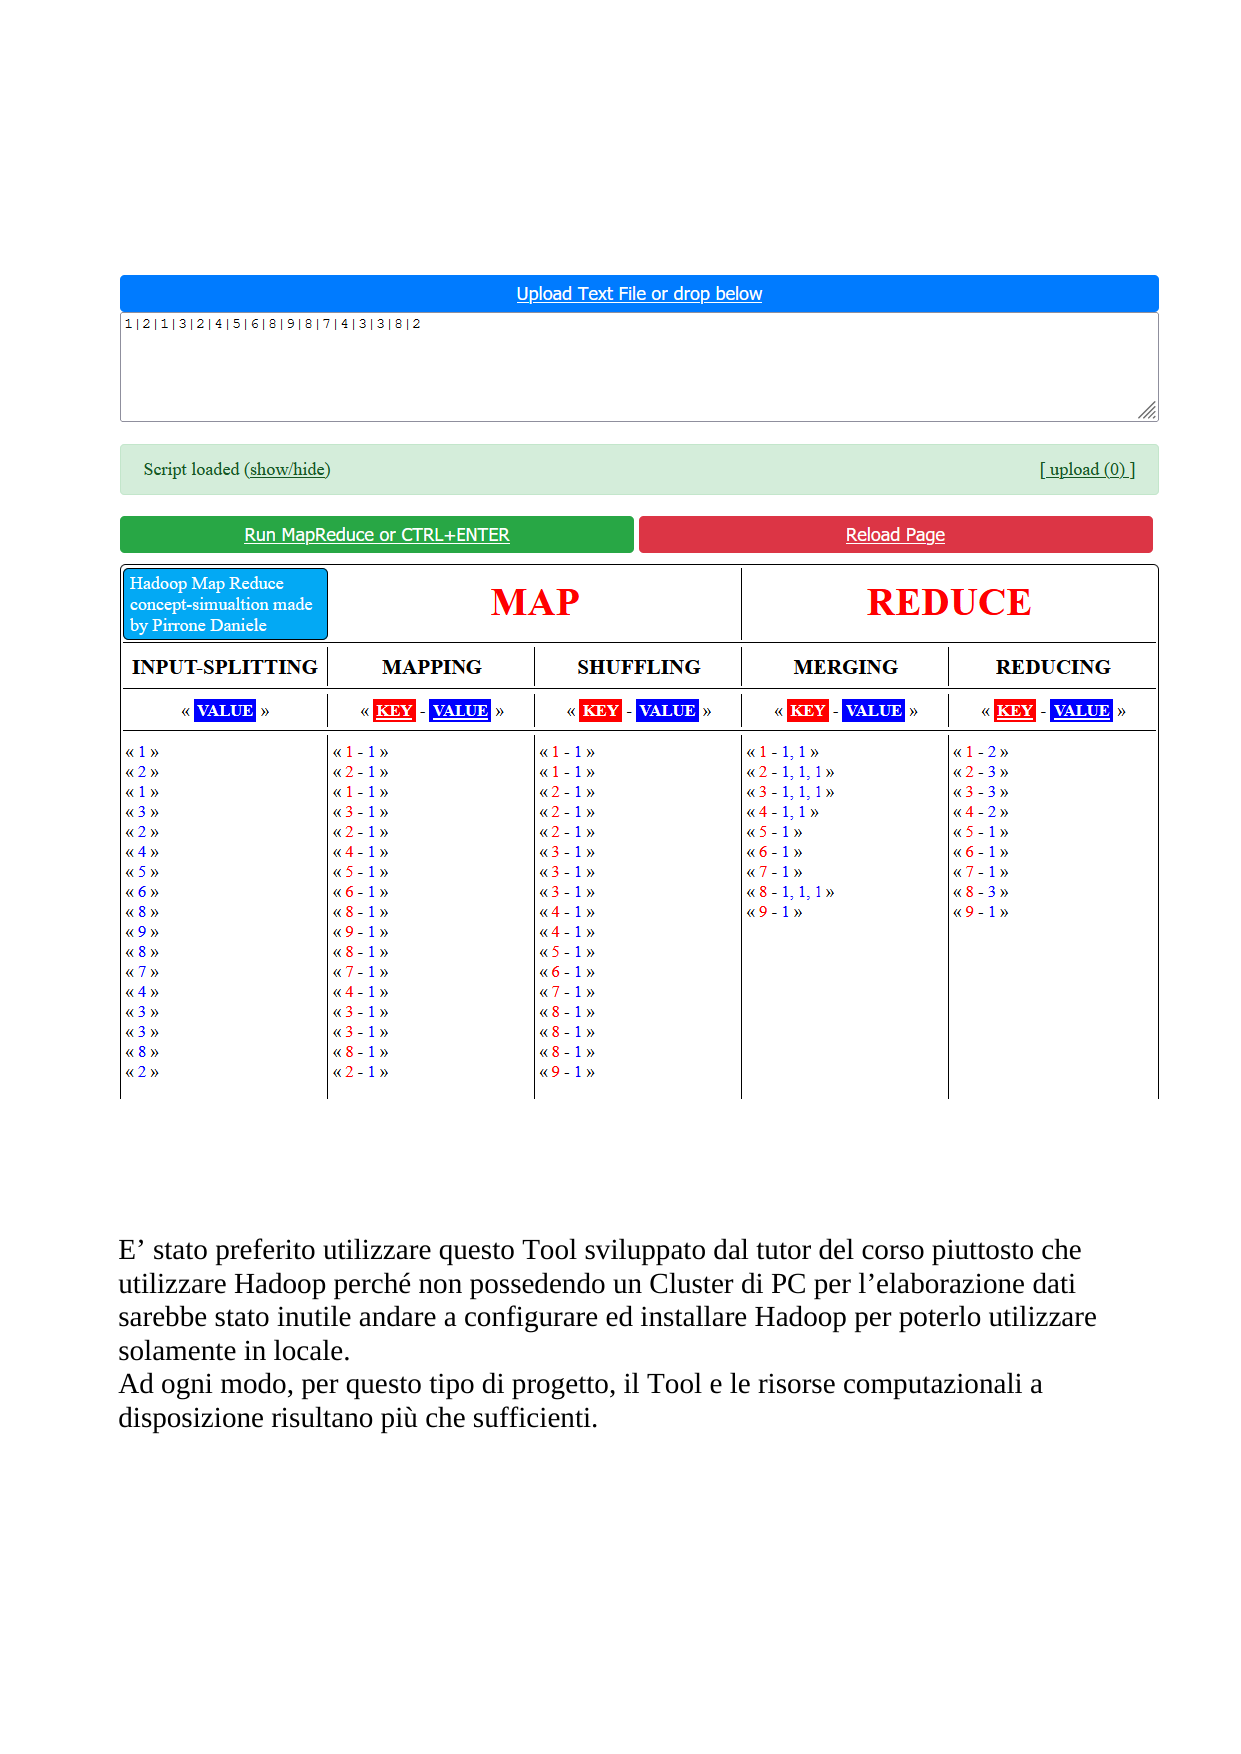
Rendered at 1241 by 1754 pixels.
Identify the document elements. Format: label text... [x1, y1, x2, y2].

text E’ stato preferito utilizzare questo Tool sviluppato dal tutor del corso piuttosto che utilizzare Hadoop perché non possedendo un Cluster di PC per l’elaborazione dati sarebbe stato inutile andare a configurare ed installare Hadoop per poterlo utilizzare solamente in locale. [118, 1232, 1122, 1367]
picture [109, 275, 1175, 1099]
text Ad ogni modo, per questo tipo di progetto, il Tool e le risorse computazionali a disposizione risultano più che sufficienti. [118, 1367, 1122, 1434]
